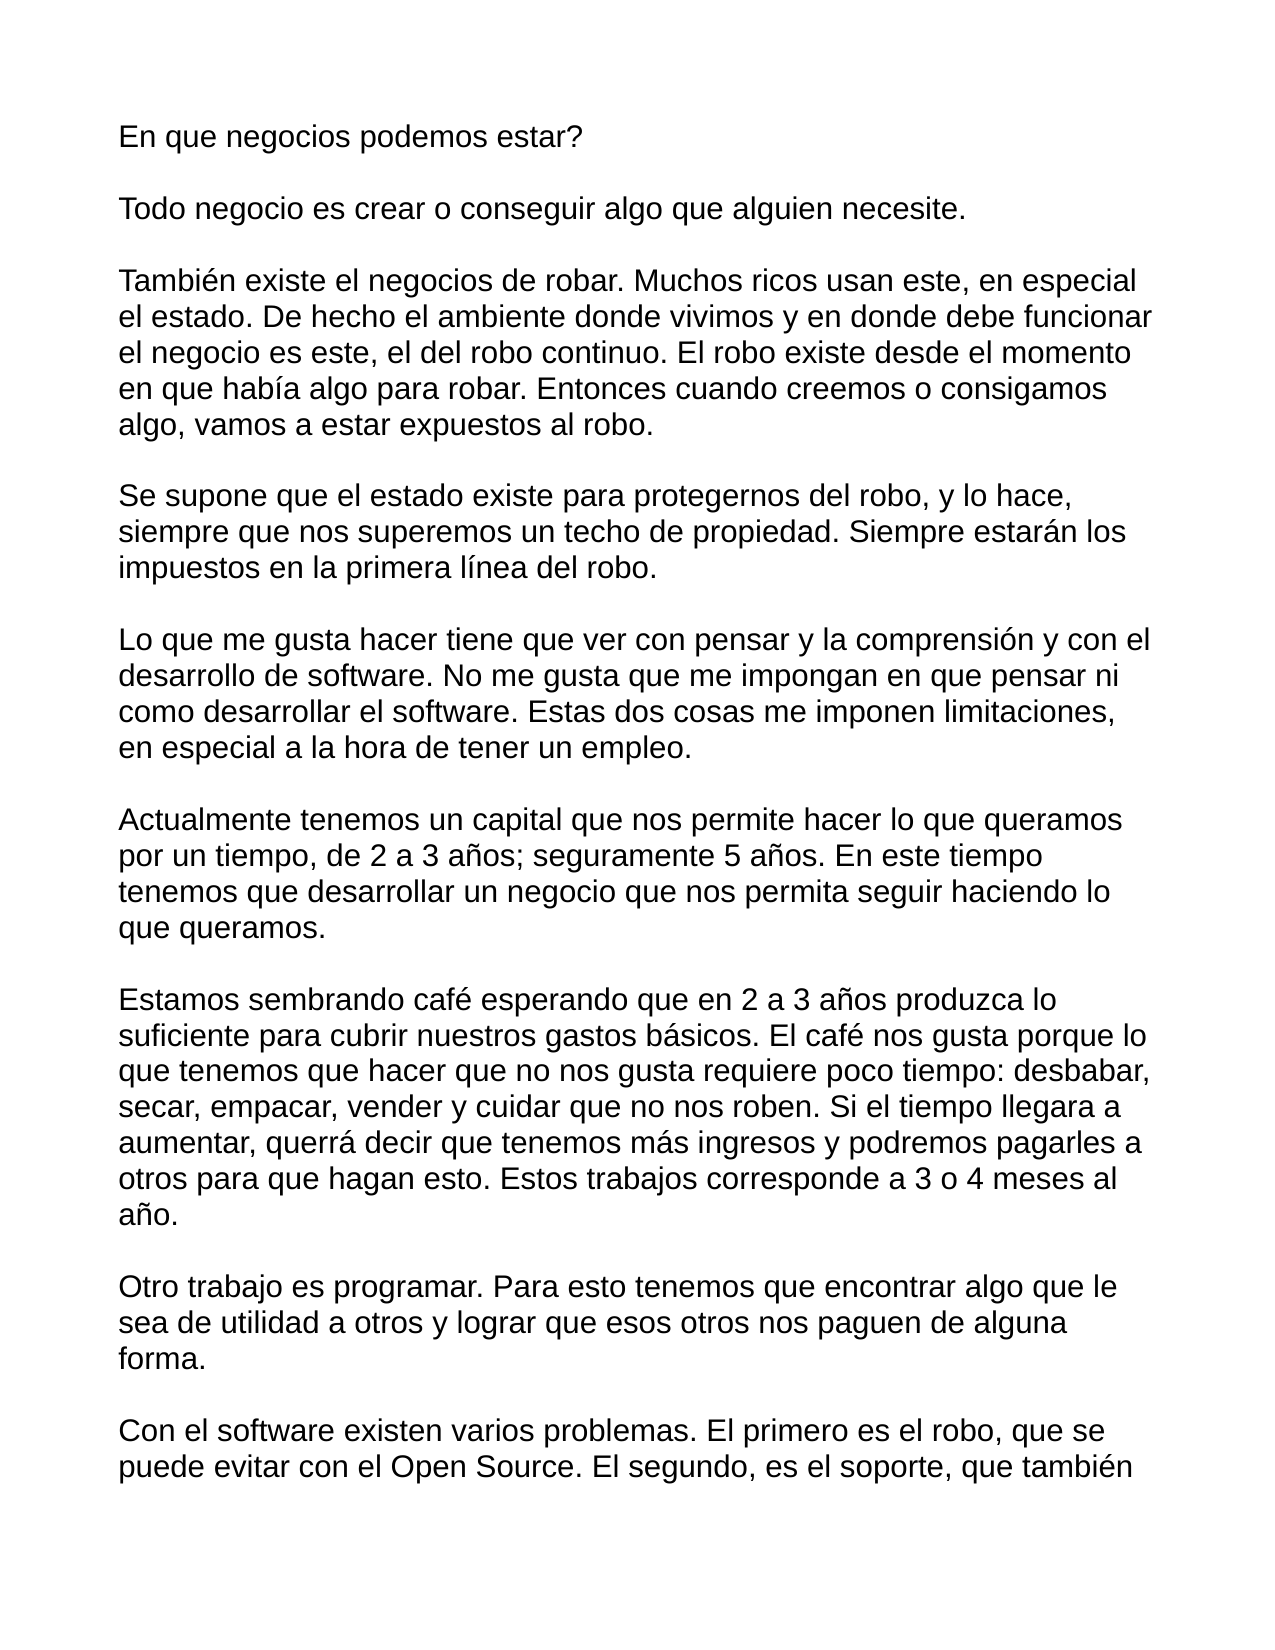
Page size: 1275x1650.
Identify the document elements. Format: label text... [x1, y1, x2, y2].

text Con el software existen varios problemas. El primero es el robo, que se puede evitar con el Open Source. El segundo, es el soporte, que también [118, 1412, 1157, 1484]
text Actualmente tenemos un capital que nos permite hacer lo que queramos por un tiempo, de 2 a 3 años; seguramente 5 años. En este tiempo tenemos que desarrollar un negocio que nos permita seguir haciendo lo que queramos. [118, 801, 1157, 945]
text Estamos sembrando café esperando que en 2 a 3 años produzca lo suficiente para cubrir nuestros gastos básicos. El café nos gusta porque lo que tenemos que hacer que no nos gusta requiere poco tiempo: desbabar, secar, empacar, vender y cuidar que no nos roben. Si el tiempo llegara a aumentar, querrá decir que tenemos más ingresos y podremos pagarles a otros para que hagan esto. Estos trabajos corresponde a 3 o 4 meses al año. [118, 981, 1157, 1232]
text Lo que me gusta hacer tiene que ver con pensar y la comprensión y con el desarrollo de software. No me gusta que me impongan en que pensar ni como desarrollar el software. Estas dos cosas me imponen limitaciones, en especial a la hora de tener un empleo. [118, 621, 1157, 765]
text Otro trabajo es programar. Para esto tenemos que encontrar algo que le sea de utilidad a otros y lograr que esos otros nos paguen de alguna forma. [118, 1268, 1157, 1376]
text Se supone que el estado existe para protegernos del robo, y lo hace, siempre que nos superemos un techo de propiedad. Siempre estarán los impuestos en la primera línea del robo. [118, 477, 1157, 585]
text En que negocios podemos estar? [118, 118, 1157, 154]
text También existe el negocios de robar. Muchos ricos usan este, en especial el estado. De hecho el ambiente donde vivimos y en donde debe funcionar el negocio es este, el del robo continuo. El robo existe desde el momento en que había algo para robar. Entonces cuando creemos o consigamos algo, vamos a estar expuestos al robo. [118, 262, 1157, 442]
text Todo negocio es crear o conseguir algo que alguien necesite. [118, 190, 1157, 226]
